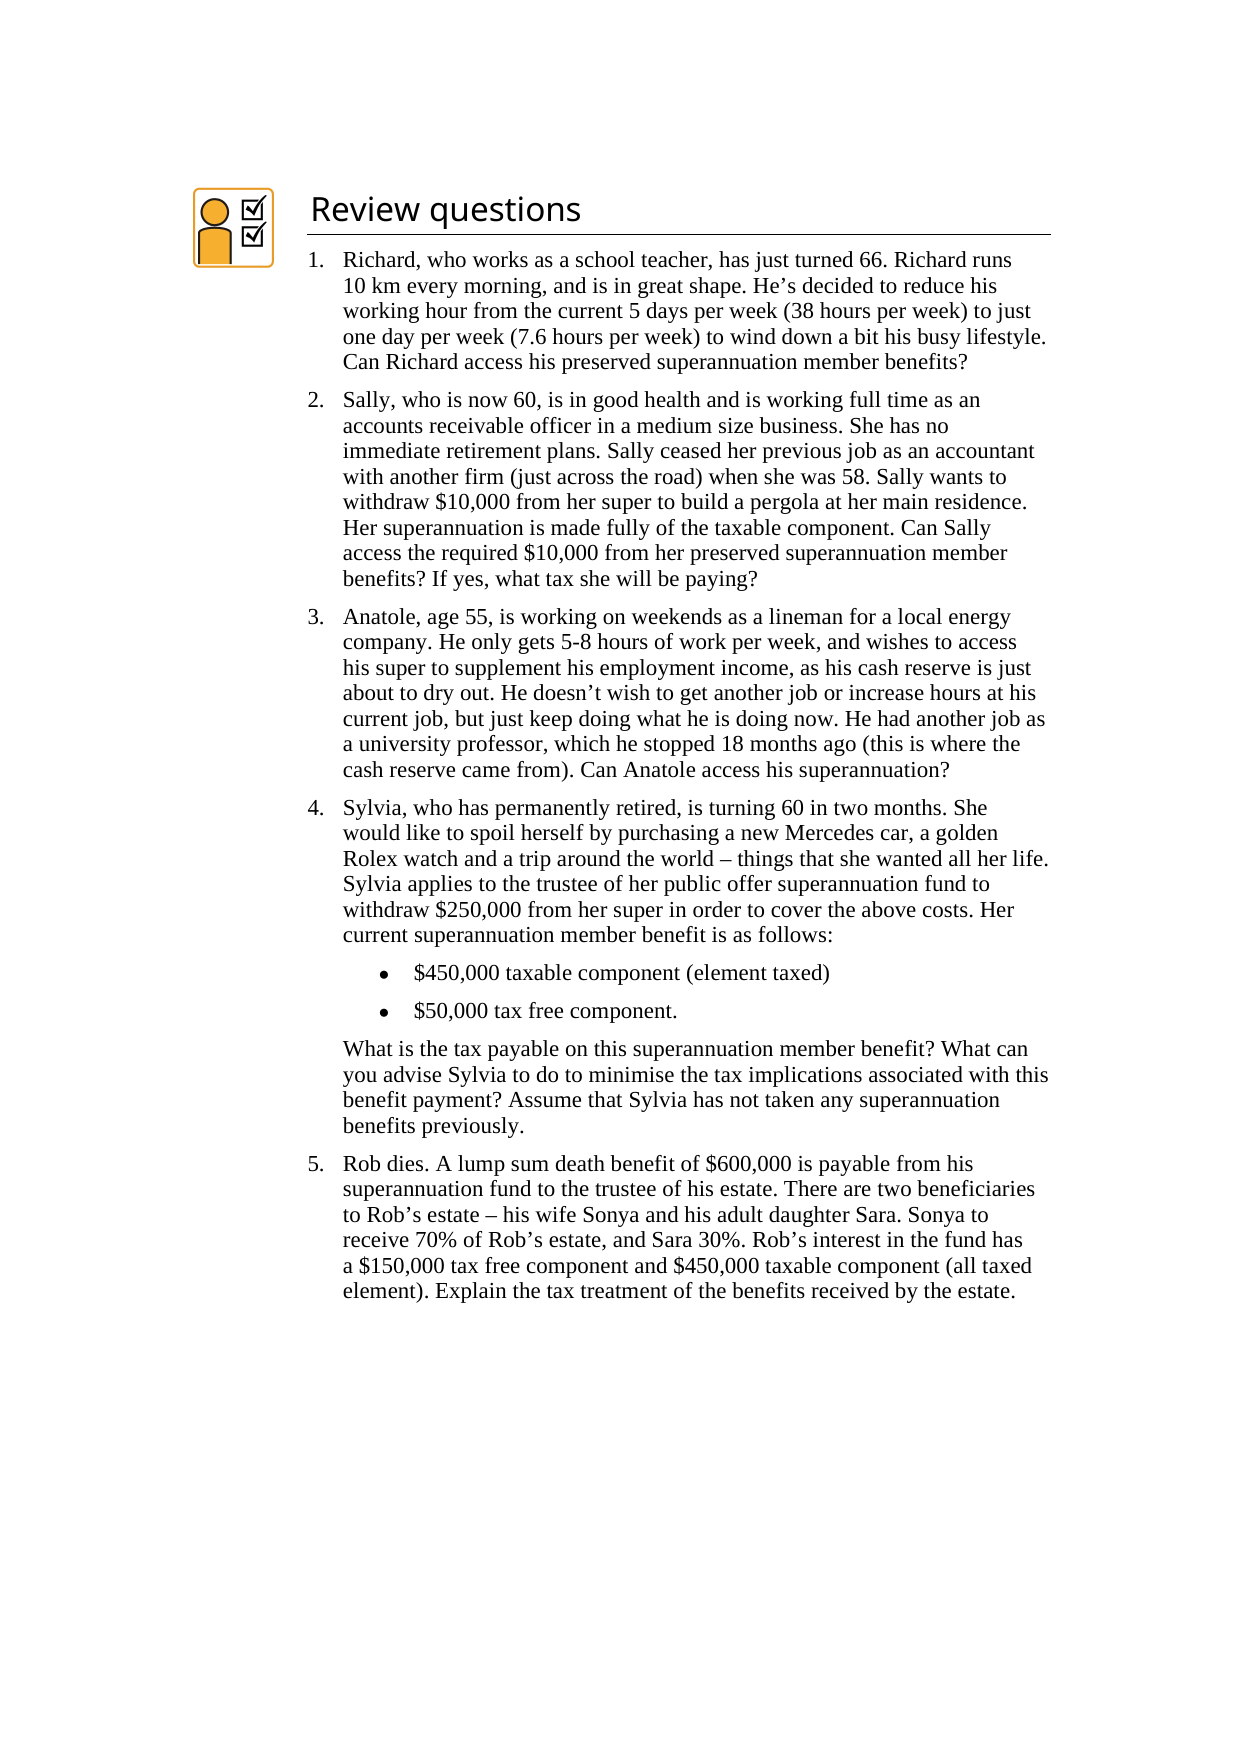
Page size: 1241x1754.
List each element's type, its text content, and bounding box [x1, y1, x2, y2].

table_header Review questions [307, 177, 1051, 234]
picture [188, 183, 278, 272]
table_header [307, 235, 1051, 241]
table_header [189, 177, 307, 1309]
table_cell Richard, who works as a school teacher, has just turned 66. Richard runs 10 km every morning, and is in great shape. He’s decided to reduce his working hour from the current 5 days per week (38 hours per week) to just one day per week (7.6 hours per week) to wind down a bit his busy lifestyle. Can Richard access his preserved superannuation member benefits? Sally, who is now 60, is in good health and is working full time as an accounts receivable officer in a medium size business. She has no immediate retirement plans. Sally ceased her previous job as an accountant with another firm (just across the road) when she was 58. Sally wants to withdraw $10,000 from her super to build a pergola at her main residence. Her superannuation is made fully of the taxable component. Can Sally access the required $10,000 from her preserved superannuation member benefits? If yes, what tax she will be paying? Anatole, age 55, is working on weekends as a lineman for a local energy company. He only gets 5-8 hours of work per week, and wishes to access his super to supplement his employment income, as his cash reserve is just about to dry out. He doesn’t wish to get another job or increase hours at his current job, but just keep doing what he is doing now. He had another job as a university professor, which he stopped 18 months ago (this is where the cash reserve came from). Can Anatole access his superannuation? Sylvia, who has permanently retired, is turning 60 in two months. She would like to spoil herself by purchasing a new Mercedes car, a golden Rolex watch and a trip around the world – things that she wanted all her life. Sylvia applies to the trustee of her public offer superannuation fund to withdraw $250,000 from her super in order to cover the above costs. Her current superannuation member benefit is as follows: $450,000 taxable component (element taxed) $50,000 tax free component. What is the tax payable on this superannuation member benefit? What can you advise Sylvia to do to minimise the tax implications associated with this benefit payment? Assume that Sylvia has not taken any superannuation benefits previously. Rob dies. A lump sum death benefit of $600,000 is payable from his superannuation fund to the trustee of his estate. There are two beneficiaries to Rob’s estate – his wife Sonya and his adult daughter Sara. Sonya to receive 70% of Rob’s estate, and Sara 30%. Rob’s interest in the fund has a $150,000 tax free component and $450,000 taxable component (all taxed element). Explain the tax treatment of the benefits received by the estate. [307, 241, 1051, 1309]
